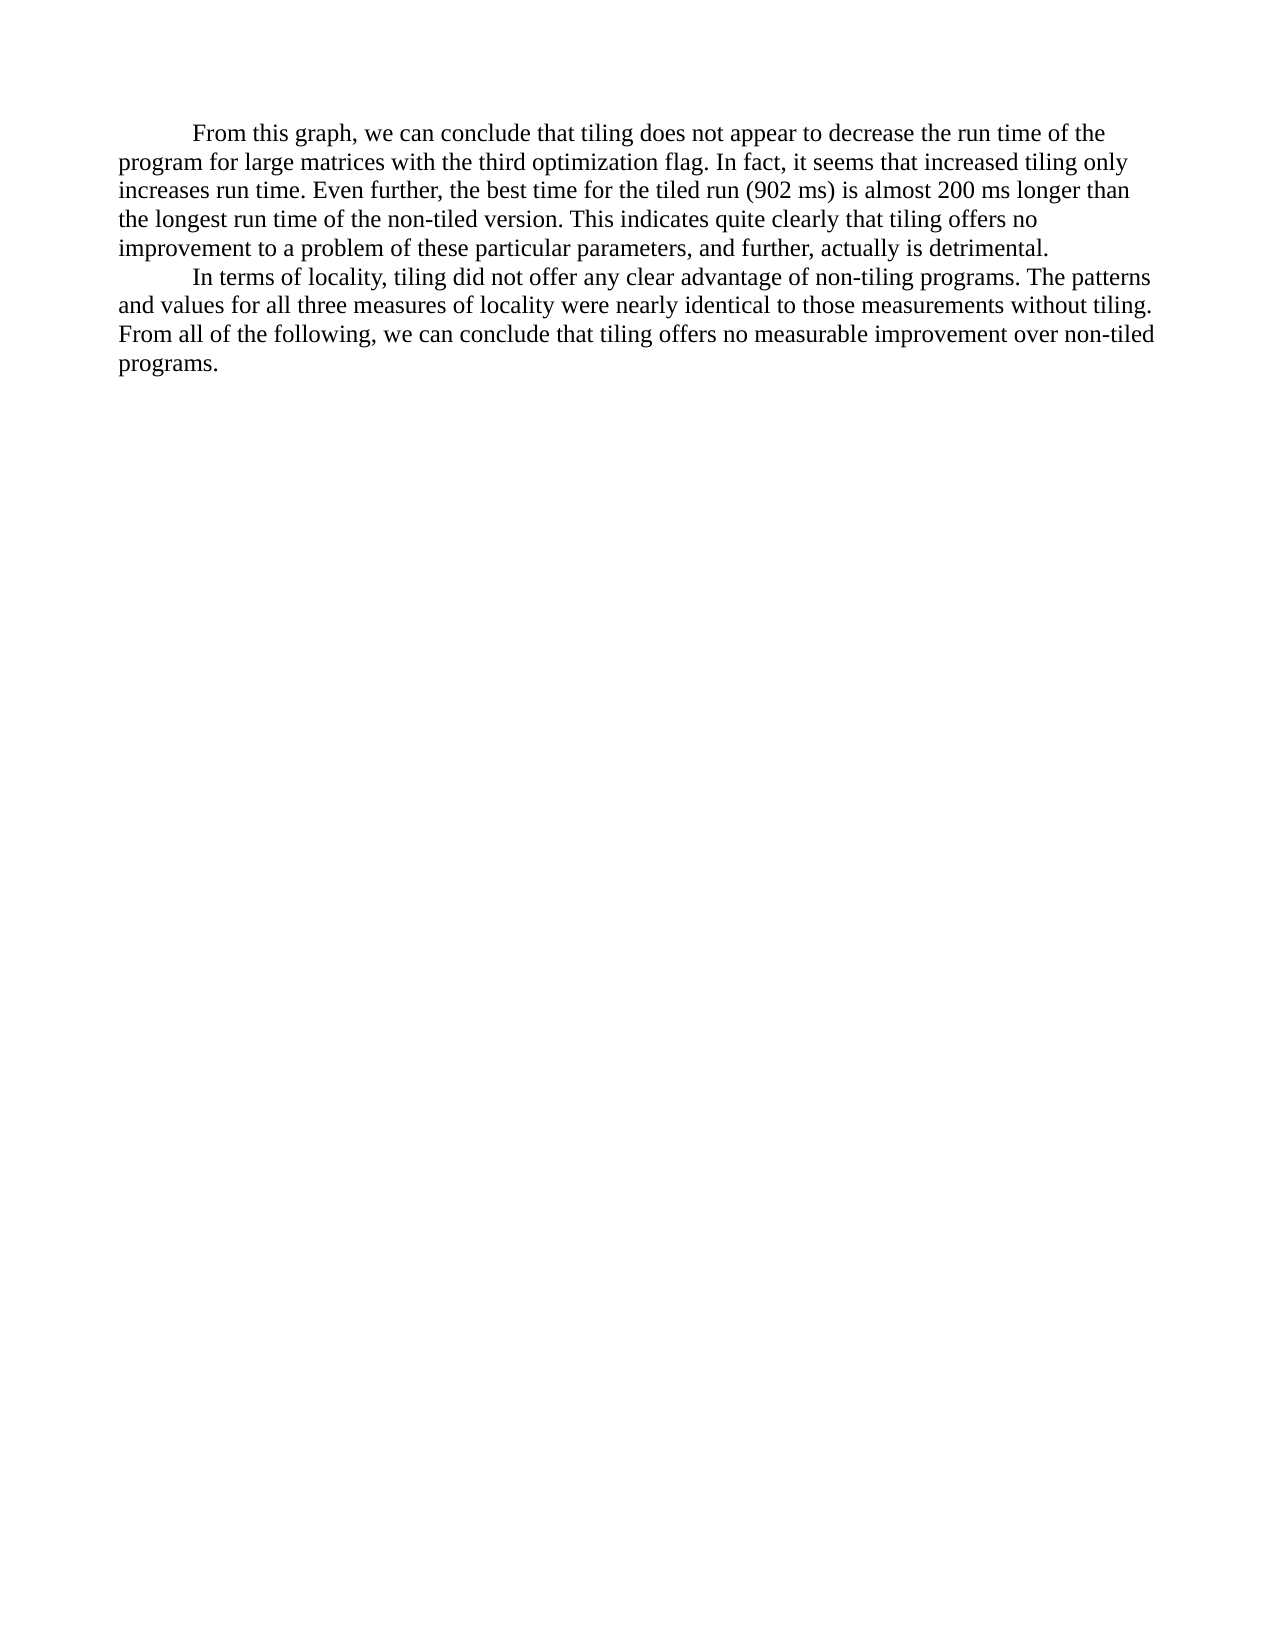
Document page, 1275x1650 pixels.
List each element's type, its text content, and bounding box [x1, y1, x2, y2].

text In terms of locality, tiling did not offer any clear advantage of non-tiling programs. The patterns and values for all three measures of locality were nearly identical to those measurements without tiling. From all of the following, we can conclude that tiling offers no measurable improvement over non-tiled programs. [118, 262, 1157, 377]
text From this graph, we can conclude that tiling does not appear to decrease the run time of the program for large matrices with the third optimization flag. In fact, it seems that increased tiling only increases run time. Even further, the best time for the tiled run (902 ms) is almost 200 ms longer than the longest run time of the non-tiled version. This indicates quite clearly that tiling offers no improvement to a problem of these particular parameters, and further, actually is detrimental. [118, 118, 1157, 262]
